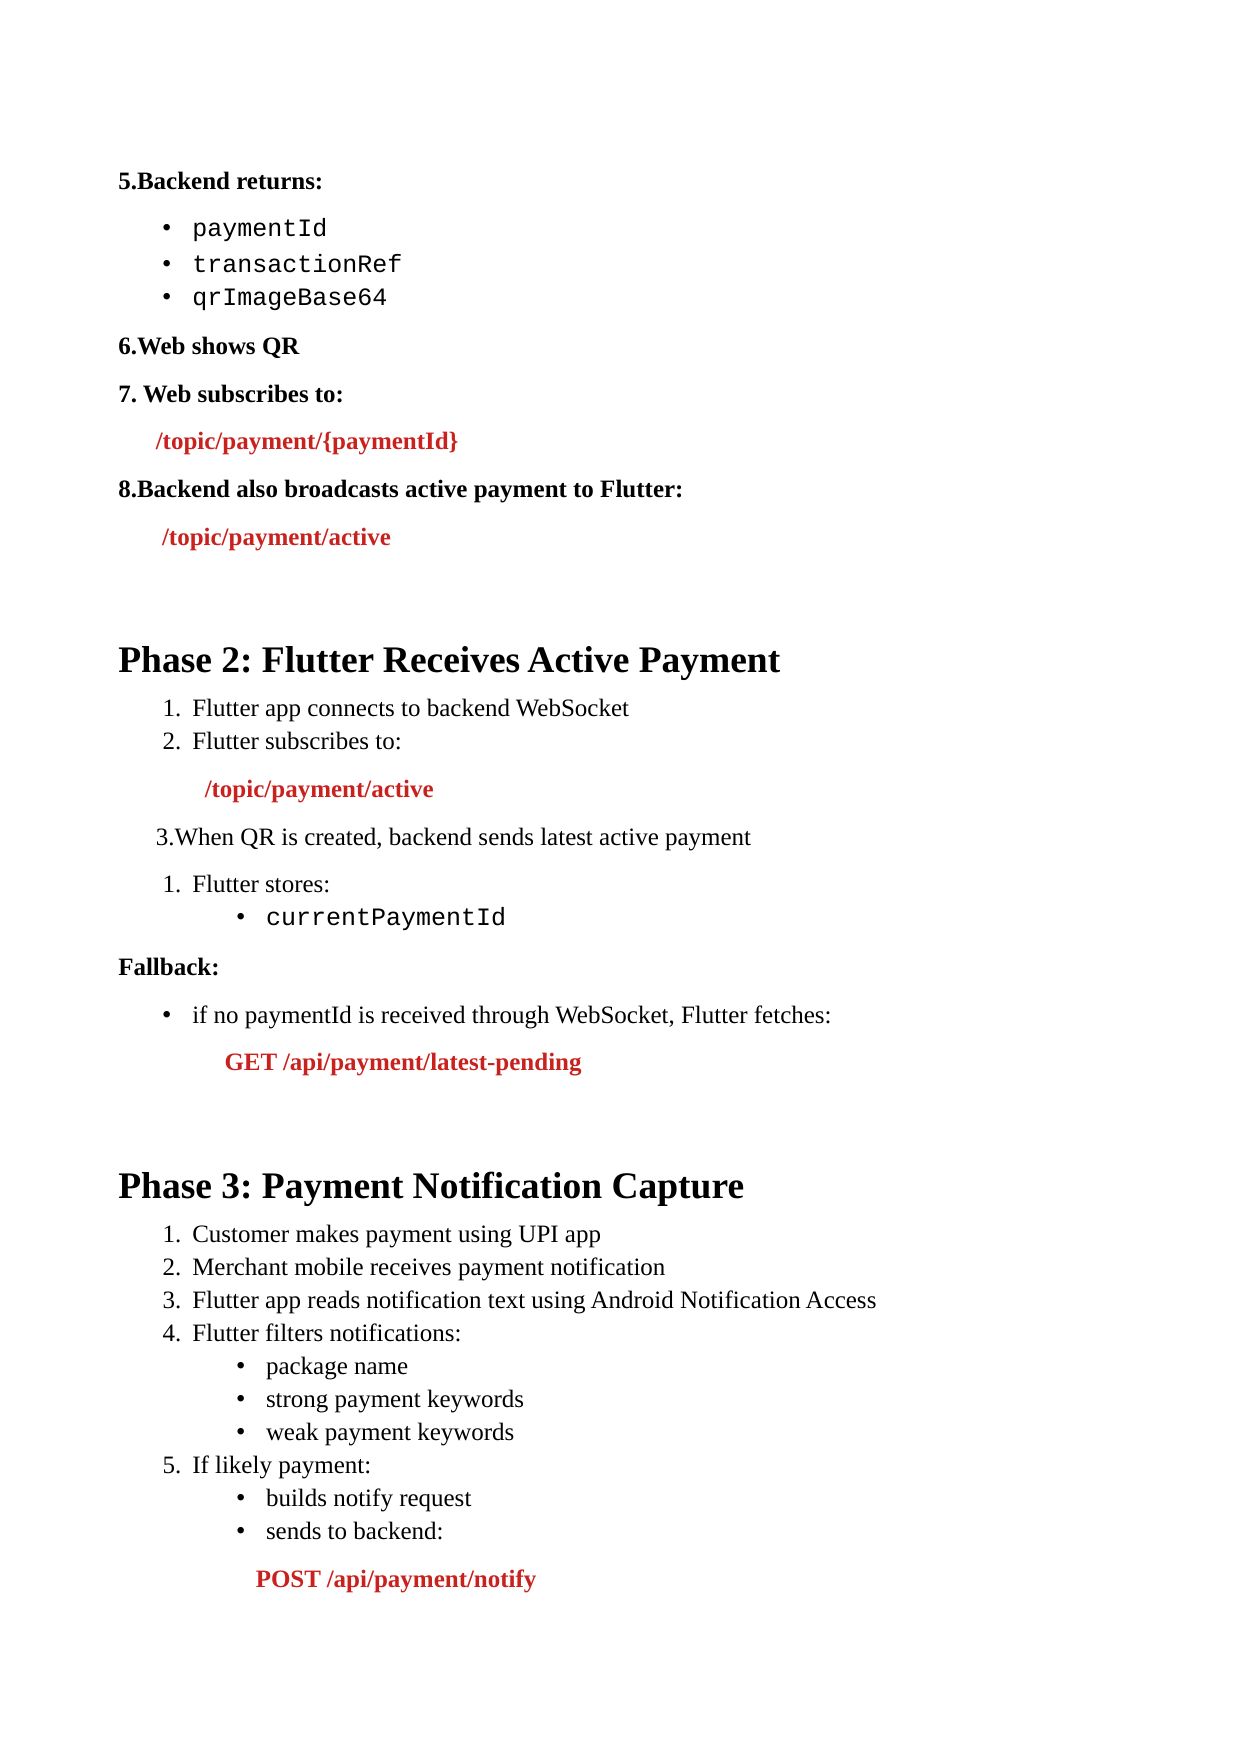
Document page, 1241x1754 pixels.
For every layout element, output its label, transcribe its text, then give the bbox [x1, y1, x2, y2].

list Flutter filters notifications: [162, 1318, 1122, 1347]
subtitle Phase 3: Payment Notification Capture [118, 1163, 1122, 1207]
list currentPaymentId [236, 902, 1122, 933]
text 7. Web subscribes to: [118, 379, 1122, 408]
list Flutter stores: [162, 869, 1122, 898]
text GET /api/payment/latest-pending [118, 1047, 1122, 1076]
list /topic/payment/active [162, 774, 1122, 803]
text 8.Backend also broadcasts active payment to Flutter: [118, 474, 1122, 503]
list Merchant mobile receives payment notification [162, 1252, 1122, 1281]
list if no paymentId is received through WebSocket, Flutter fetches: [162, 1000, 1122, 1028]
text 5.Backend returns: [118, 166, 1122, 194]
text /topic/payment/{paymentId} [118, 426, 1122, 455]
list sends to backend: [236, 1516, 1122, 1545]
list paymentId [162, 213, 1122, 244]
list strong payment keywords [236, 1384, 1122, 1413]
text 6.Web shows QR [118, 331, 1122, 360]
list weak payment keywords [236, 1417, 1122, 1446]
list Flutter app connects to backend WebSocket [162, 693, 1122, 722]
list builds notify request [236, 1483, 1122, 1512]
text POST /api/payment/notify [118, 1564, 1122, 1593]
list Flutter subscribes to: [162, 726, 1122, 755]
text /topic/payment/active [118, 522, 1122, 550]
list Flutter app reads notification text using Android Notification Access [162, 1285, 1122, 1314]
list package name [236, 1351, 1122, 1380]
text 3.When QR is created, backend sends latest active payment [118, 822, 1122, 850]
list qrImageBase64 [162, 284, 1122, 312]
list transactionRef [162, 249, 1122, 279]
text Fallback: [118, 952, 1122, 981]
list Customer makes payment using UPI app [162, 1219, 1122, 1248]
subtitle Phase 2: Flutter Receives Active Payment [118, 638, 1122, 681]
list If likely payment: [162, 1450, 1122, 1479]
